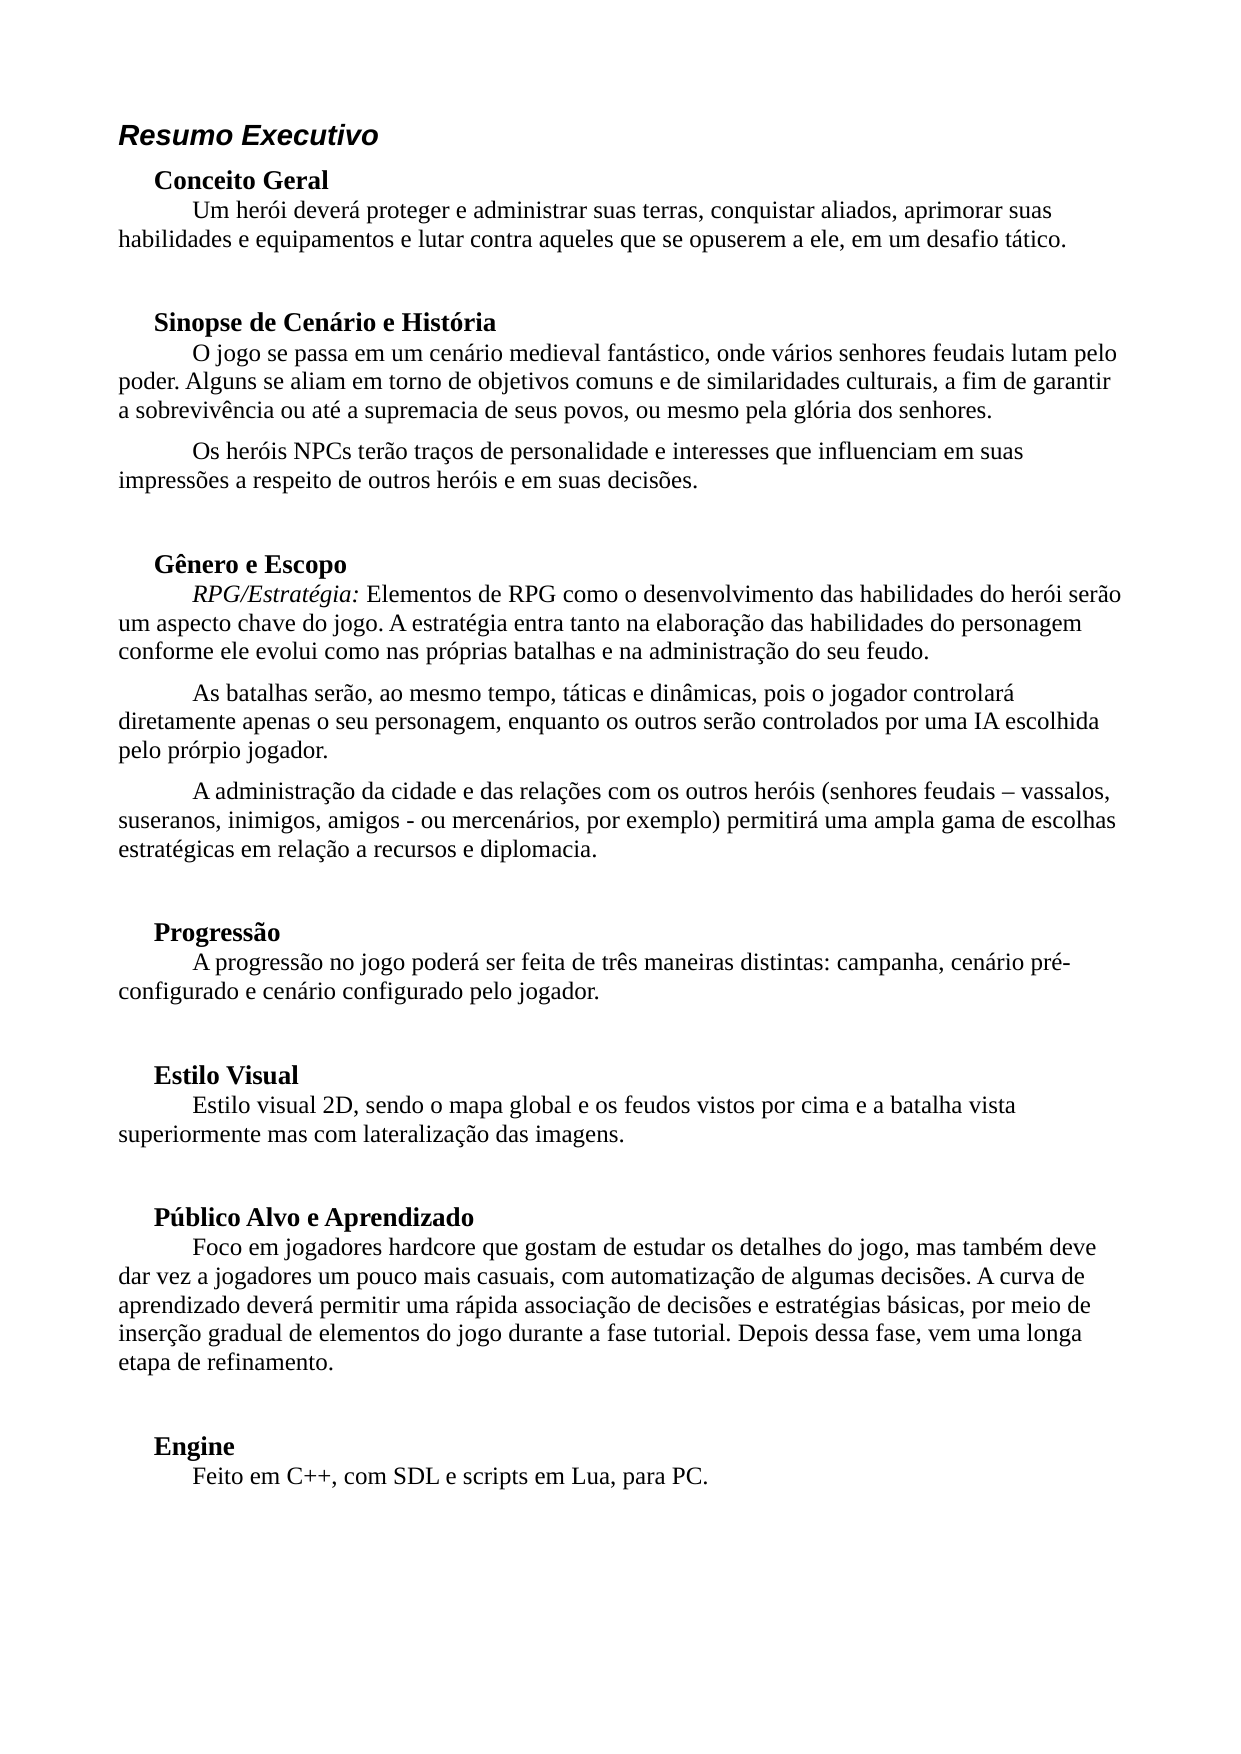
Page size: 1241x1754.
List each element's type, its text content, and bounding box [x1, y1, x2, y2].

text O jogo se passa em um cenário medieval fantástico, onde vários senhores feudais lutam pelo poder. Alguns se aliam em torno de objetivos comuns e de similaridades culturais, a fim de garantir a sobrevivência ou até a supremacia de seus povos, ou mesmo pela glória dos senhores. [118, 338, 1122, 424]
subtitle Estilo Visual [153, 1059, 1122, 1090]
subtitle Progressão [153, 916, 1122, 947]
subtitle Público Alvo e Aprendizado [153, 1201, 1122, 1232]
text A administração da cidade e das relações com os outros heróis (senhores feudais – vassalos, suseranos, inimigos, amigos - ou mercenários, por exemplo) permitirá uma ampla gama de escolhas estratégicas em relação a recursos e diplomacia. [118, 776, 1122, 863]
text Feito em C++, com SDL e scripts em Lua, para PC. [118, 1461, 1122, 1490]
text Estilo visual 2D, sendo o mapa global e os feudos vistos por cima e a batalha vista superiormente mas com lateralização das imagens. [118, 1090, 1122, 1147]
subtitle Sinopse de Cenário e História [153, 307, 1122, 338]
text Foco em jogadores hardcore que gostam de estudar os detalhes do jogo, mas também deve dar vez a jogadores um pouco mais casuais, com automatização de algumas decisões. A curva de aprendizado deverá permitir uma rápida associação de decisões e estratégias básicas, por meio de inserção gradual de elementos do jogo durante a fase tutorial. Depois dessa fase, vem uma longa etapa de refinamento. [118, 1232, 1122, 1376]
text Um herói deverá proteger e administrar suas terras, conquistar aliados, aprimorar suas habilidades e equipamentos e lutar contra aqueles que se opuserem a ele, em um desafio tático. [118, 195, 1122, 253]
subtitle Resumo Executivo [118, 118, 1122, 152]
subtitle Gênero e Escopo [153, 548, 1122, 579]
subtitle Conceito Geral [153, 164, 1122, 195]
text RPG/Estratégia: Elementos de RPG como o desenvolvimento das habilidades do herói serão um aspecto chave do jogo. A estratégia entra tanto na elaboração das habilidades do personagem conforme ele evolui como nas próprias batalhas e na administração do seu feudo. [118, 579, 1122, 665]
text Os heróis NPCs terão traços de personalidade e interesses que influenciam em suas impressões a respeito de outros heróis e em suas decisões. [118, 436, 1122, 494]
text A progressão no jogo poderá ser feita de três maneiras distintas: campanha, cenário pré-configurado e cenário configurado pelo jogador. [118, 947, 1122, 1005]
subtitle Engine [153, 1430, 1122, 1461]
text As batalhas serão, ao mesmo tempo, táticas e dinâmicas, pois o jogador controlará diretamente apenas o seu personagem, enquanto os outros serão controlados por uma IA escolhida pelo prórpio jogador. [118, 678, 1122, 764]
